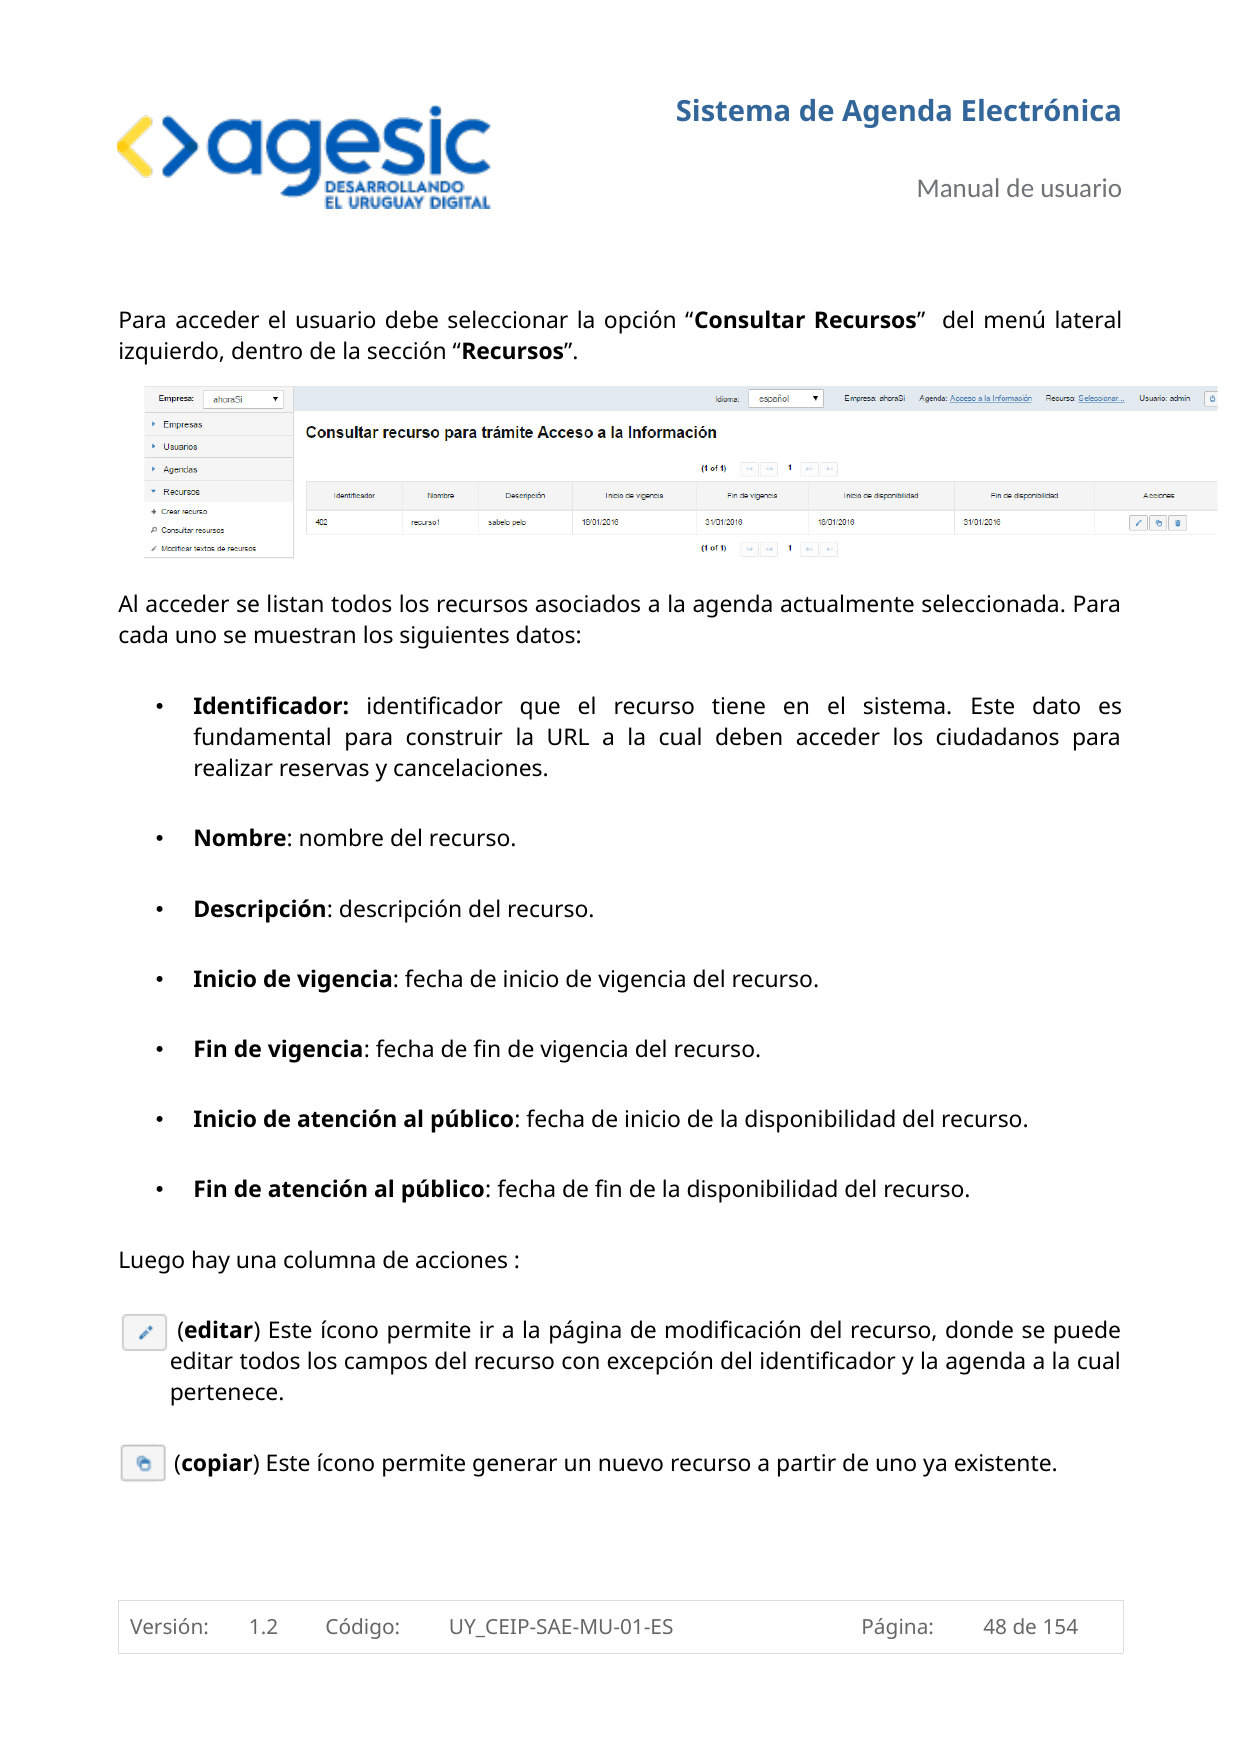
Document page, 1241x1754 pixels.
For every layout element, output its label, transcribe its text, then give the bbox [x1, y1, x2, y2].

list Inicio de atención al público: fecha de inicio de la disponibilidad del recurso. [156, 1103, 1122, 1134]
picture [118, 1310, 170, 1354]
text (copiar) Este ícono permite generar un nuevo recurso a partir de uno ya existente. [118, 1446, 1122, 1516]
text Luego hay una columna de acciones : [118, 1243, 1122, 1275]
text Para acceder el usuario debe seleccionar la opción “Consultar Recursos” del menú lateral izquierdo, dentro de la sección “Recursos”. [118, 304, 1122, 367]
list Identificador: identificador que el recurso tiene en el sistema. Este dato es fundamental para construir la URL a la cual deben acceder los ciudadanos para realizar reservas y cancelaciones. [156, 689, 1122, 783]
list Descripción: descripción del recurso. [156, 892, 1122, 924]
picture [118, 1442, 169, 1486]
list Fin de vigencia: fecha de fin de vigencia del recurso. [156, 1033, 1122, 1064]
list Nombre: nombre del recurso. [156, 822, 1122, 853]
picture [116, 105, 492, 209]
text Al acceder se listan todos los recursos asociados a la agenda actualmente seleccionada. Para cada uno se muestran los siguientes datos: [118, 406, 1122, 651]
list Inicio de vigencia: fecha de inicio de vigencia del recurso. [156, 963, 1122, 994]
list Fin de atención al público: fecha de fin de la disponibilidad del recurso. [156, 1173, 1122, 1204]
picture [144, 383, 1218, 559]
text (editar) Este ícono permite ir a la página de modificación del recurso, donde se puede editar todos los campos del recurso con excepción del identificador y la agenda a la cual pertenece. [118, 1314, 1122, 1407]
